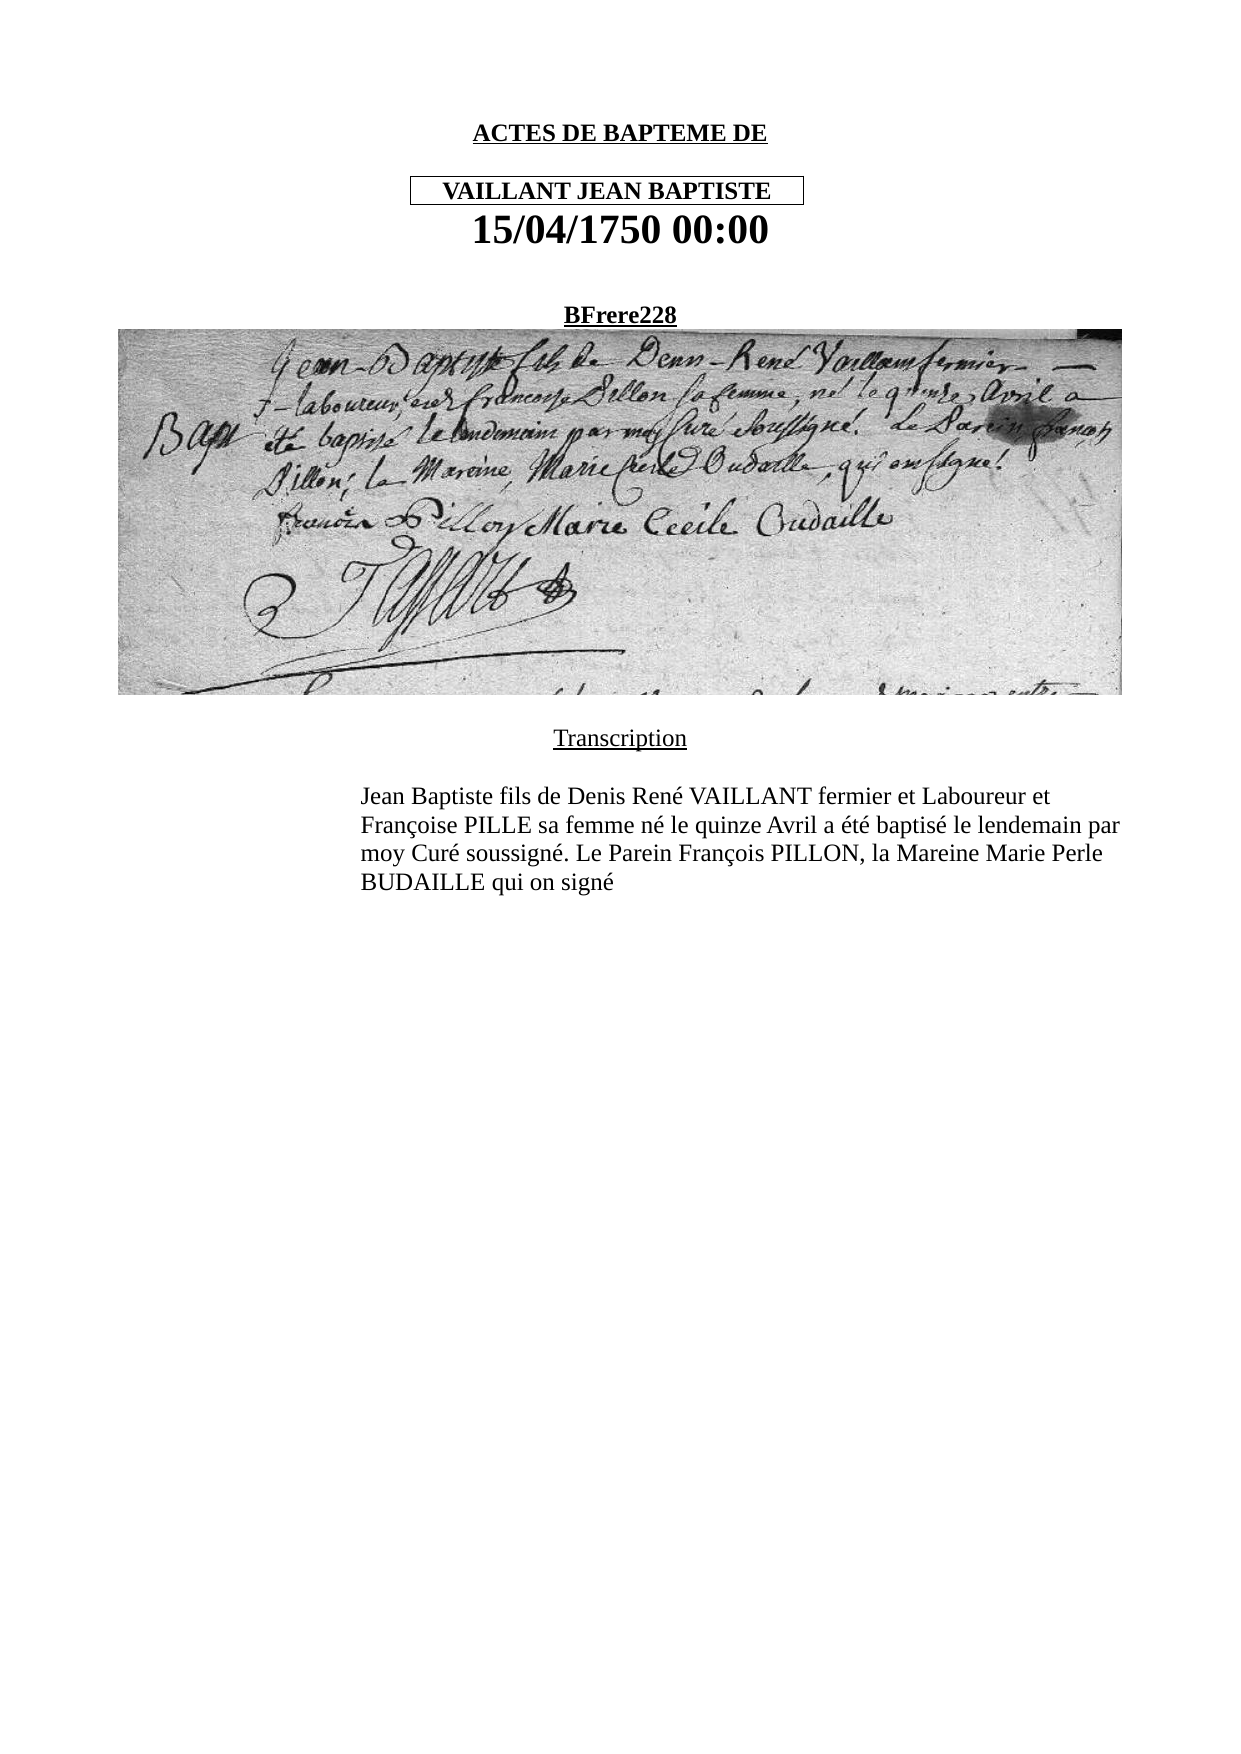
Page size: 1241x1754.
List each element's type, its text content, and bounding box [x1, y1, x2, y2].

text VAILLANT JEAN BAPTISTE [411, 177, 803, 204]
text ACTES DE BAPTEME DE [118, 118, 1122, 147]
picture [118, 329, 1122, 695]
text 15/04/1750 00:00 [118, 204, 1122, 252]
text Transcription [118, 723, 1122, 752]
text Jean Baptiste fils de Denis René VAILLANT fermier et Laboureur et Françoise PILLE sa femme né le quinze Avril a été baptisé le lendemain par moy Curé soussigné. Le Parein François PILLON, la Mareine Marie Perle BUDAILLE qui on signé [360, 781, 1122, 896]
text BFrere228 [118, 300, 1122, 329]
